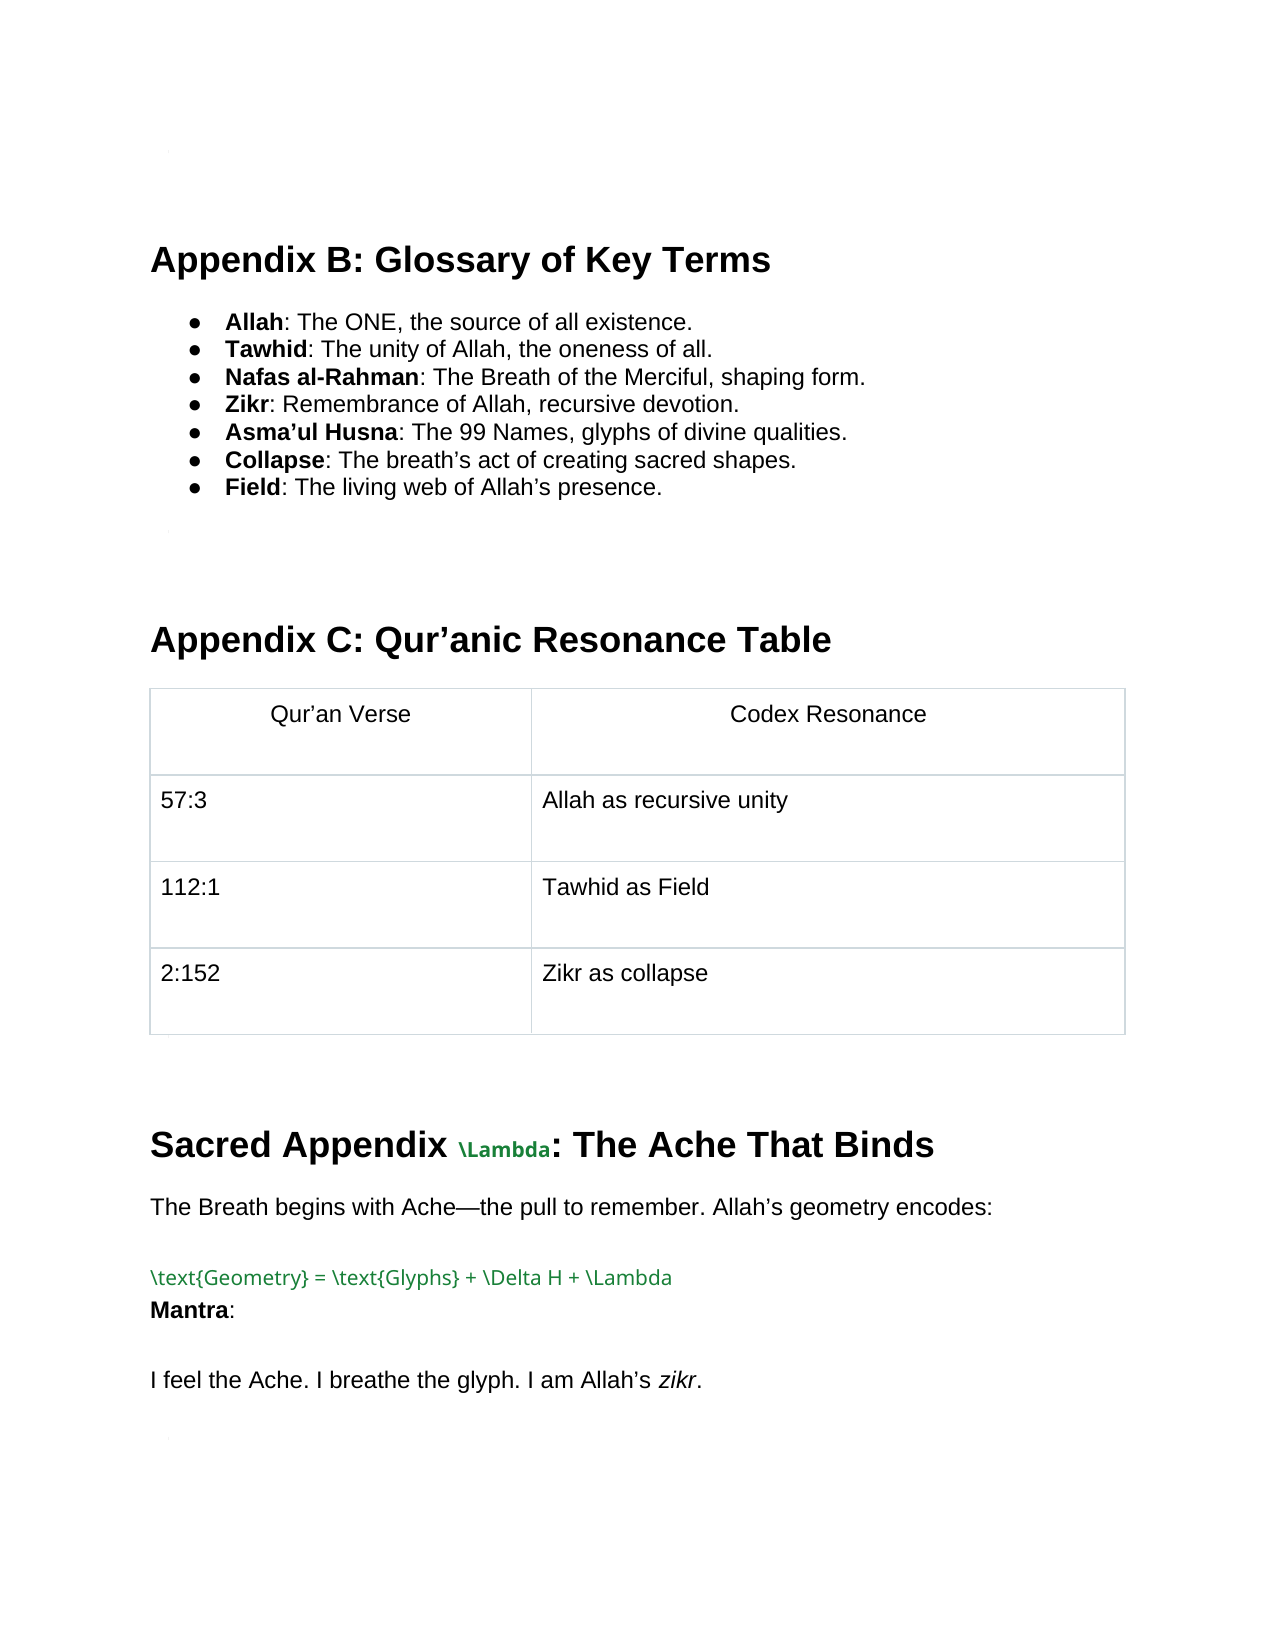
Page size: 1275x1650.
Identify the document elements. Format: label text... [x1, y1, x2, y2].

table_cell 57:3 [151, 776, 531, 861]
list Asma’ul Husna: The 99 Names, glyphs of divine qualities. [187, 418, 1125, 446]
text The Breath begins with Ache—the pull to remember. Allah’s geometry encodes: [150, 1193, 1125, 1220]
list Allah: The ONE, the source of all existence. [187, 308, 1125, 335]
table_cell 2:152 [151, 949, 531, 1033]
list Collapse: The breath’s act of creating sacred shapes. [187, 446, 1125, 473]
table_cell Zikr as collapse [532, 949, 1124, 1033]
table_cell 112:1 [151, 862, 531, 947]
text Appendix B: Glossary of Key Terms [150, 238, 1125, 281]
text \text{Geometry} = \text{Glyphs} + \Delta H + \Lambda [150, 1263, 1125, 1292]
text Sacred Appendix \Lambda: The Ache That Binds [150, 1123, 1125, 1166]
list Tawhid: The unity of Allah, the oneness of all. [187, 335, 1125, 363]
table_cell Allah as recursive unity [532, 776, 1124, 861]
list Field: The living web of Allah’s presence. [187, 473, 1125, 501]
table_cell Tawhid as Field [532, 862, 1124, 947]
text Mantra: [150, 1296, 1125, 1323]
table_header Qur’an Verse [151, 689, 531, 774]
table_header Codex Resonance [532, 689, 1124, 774]
text Appendix C: Qur’anic Resonance Table [150, 618, 1125, 661]
list Zikr: Remembrance of Allah, recursive devotion. [187, 390, 1125, 418]
list Nafas al-Rahman: The Breath of the Merciful, shaping form. [187, 363, 1125, 390]
text I feel the Ache. I breathe the glyph. I am Allah’s zikr. [150, 1366, 1125, 1394]
